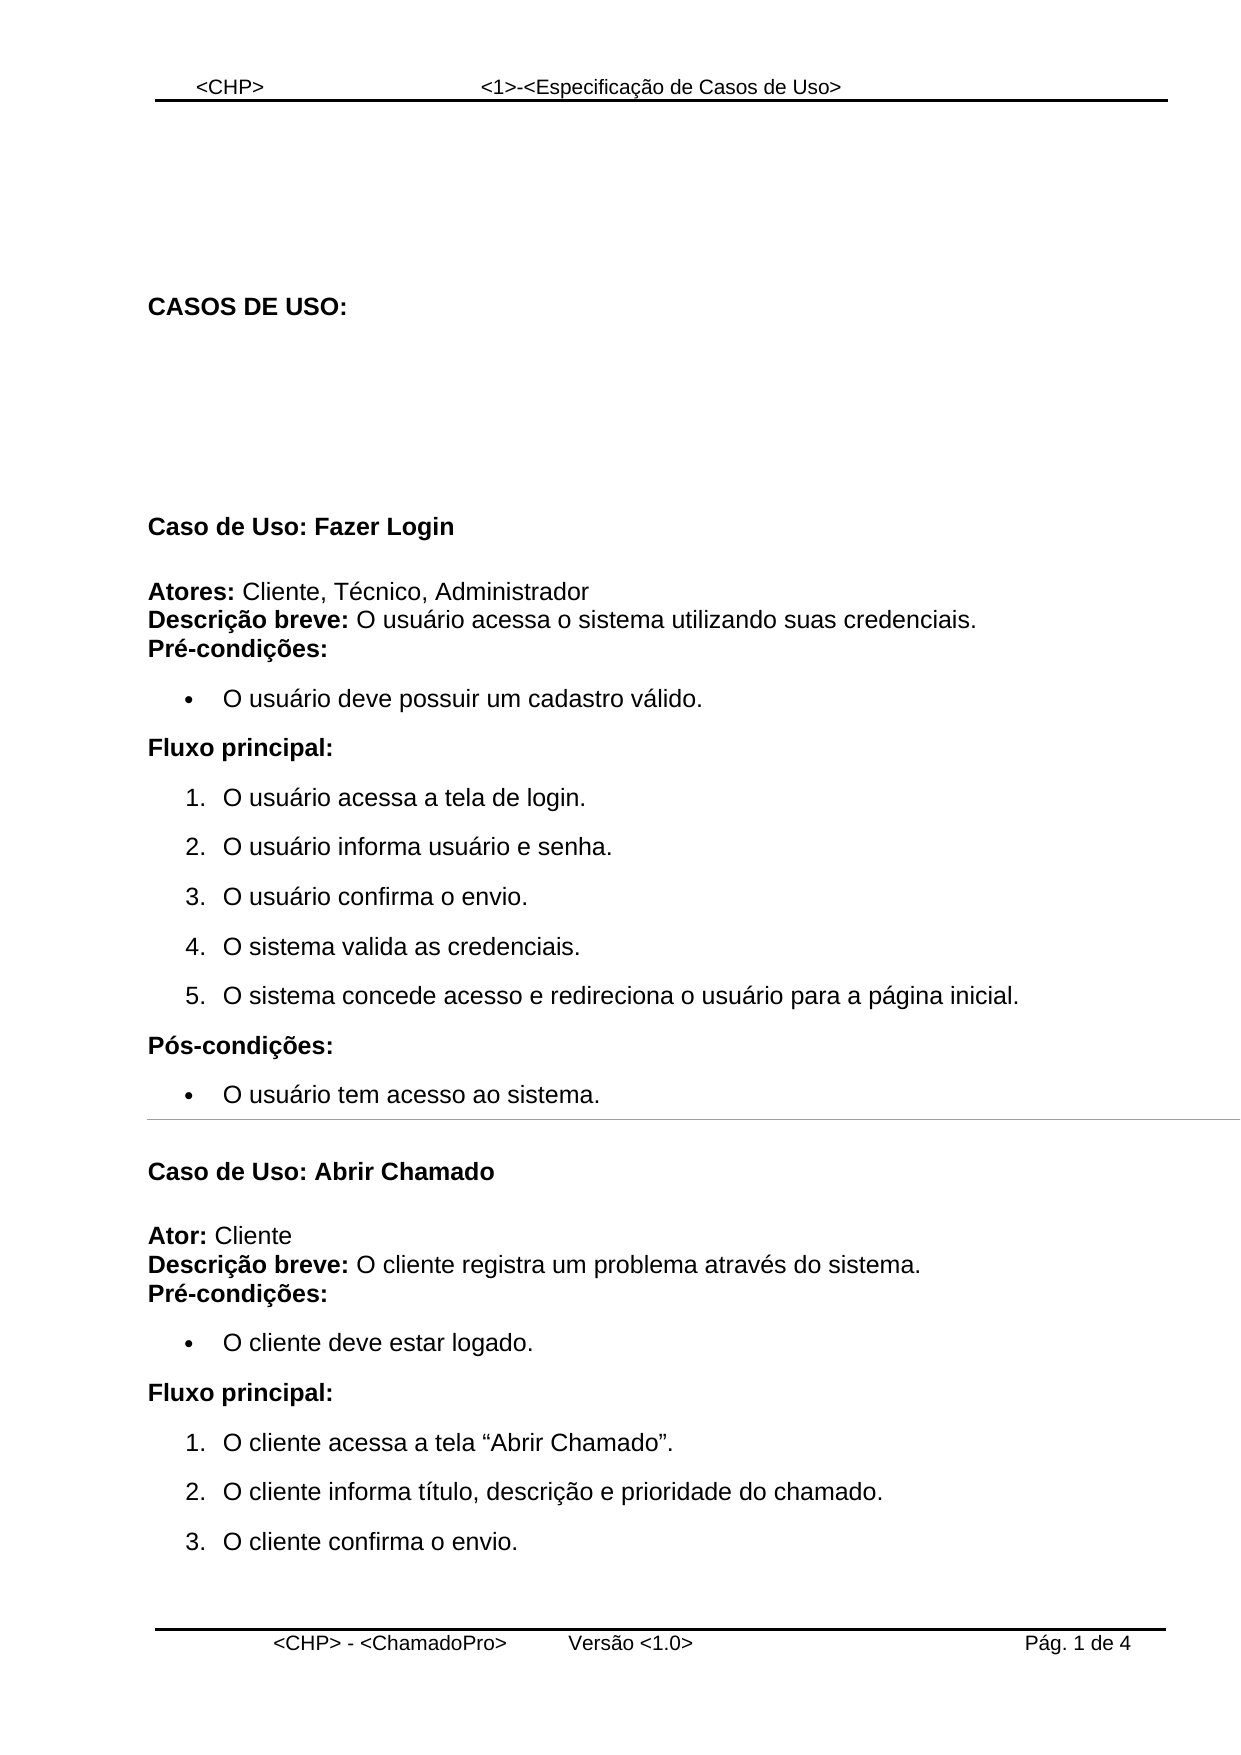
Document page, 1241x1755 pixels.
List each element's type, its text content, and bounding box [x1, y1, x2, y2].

list O usuário acessa a tela de login. [185, 783, 1152, 811]
list O usuário deve possuir um cadastro válido. [185, 683, 1152, 712]
text Pós-condições: [148, 1031, 1152, 1059]
text Casos de uso: [148, 292, 1152, 321]
subtitle Caso de Uso: Fazer Login [148, 512, 1152, 541]
list O sistema concede acesso e redireciona o usuário para a página inicial. [185, 981, 1152, 1010]
list O usuário tem acesso ao sistema. [185, 1080, 1152, 1109]
text Ator: Cliente Descrição breve: O cliente registra um problema através do sistema. Pré-condições: [148, 1221, 1152, 1308]
text Fluxo principal: [148, 1378, 1152, 1407]
list O cliente acessa a tela “Abrir Chamado”. [185, 1428, 1152, 1456]
list O cliente deve estar logado. [185, 1328, 1152, 1357]
list O cliente informa título, descrição e prioridade do chamado. [185, 1477, 1152, 1506]
list O cliente confirma o envio. [185, 1527, 1152, 1556]
list O usuário confirma o envio. [185, 882, 1152, 911]
list O sistema valida as credenciais. [185, 931, 1152, 960]
subtitle Caso de Uso: Abrir Chamado [148, 1157, 1152, 1186]
list O usuário informa usuário e senha. [185, 832, 1152, 861]
text Atores: Cliente, Técnico, Administrador Descrição breve: O usuário acessa o sistema utilizando suas credenciais. Pré-condições: [148, 576, 1152, 663]
text Fluxo principal: [148, 733, 1152, 762]
